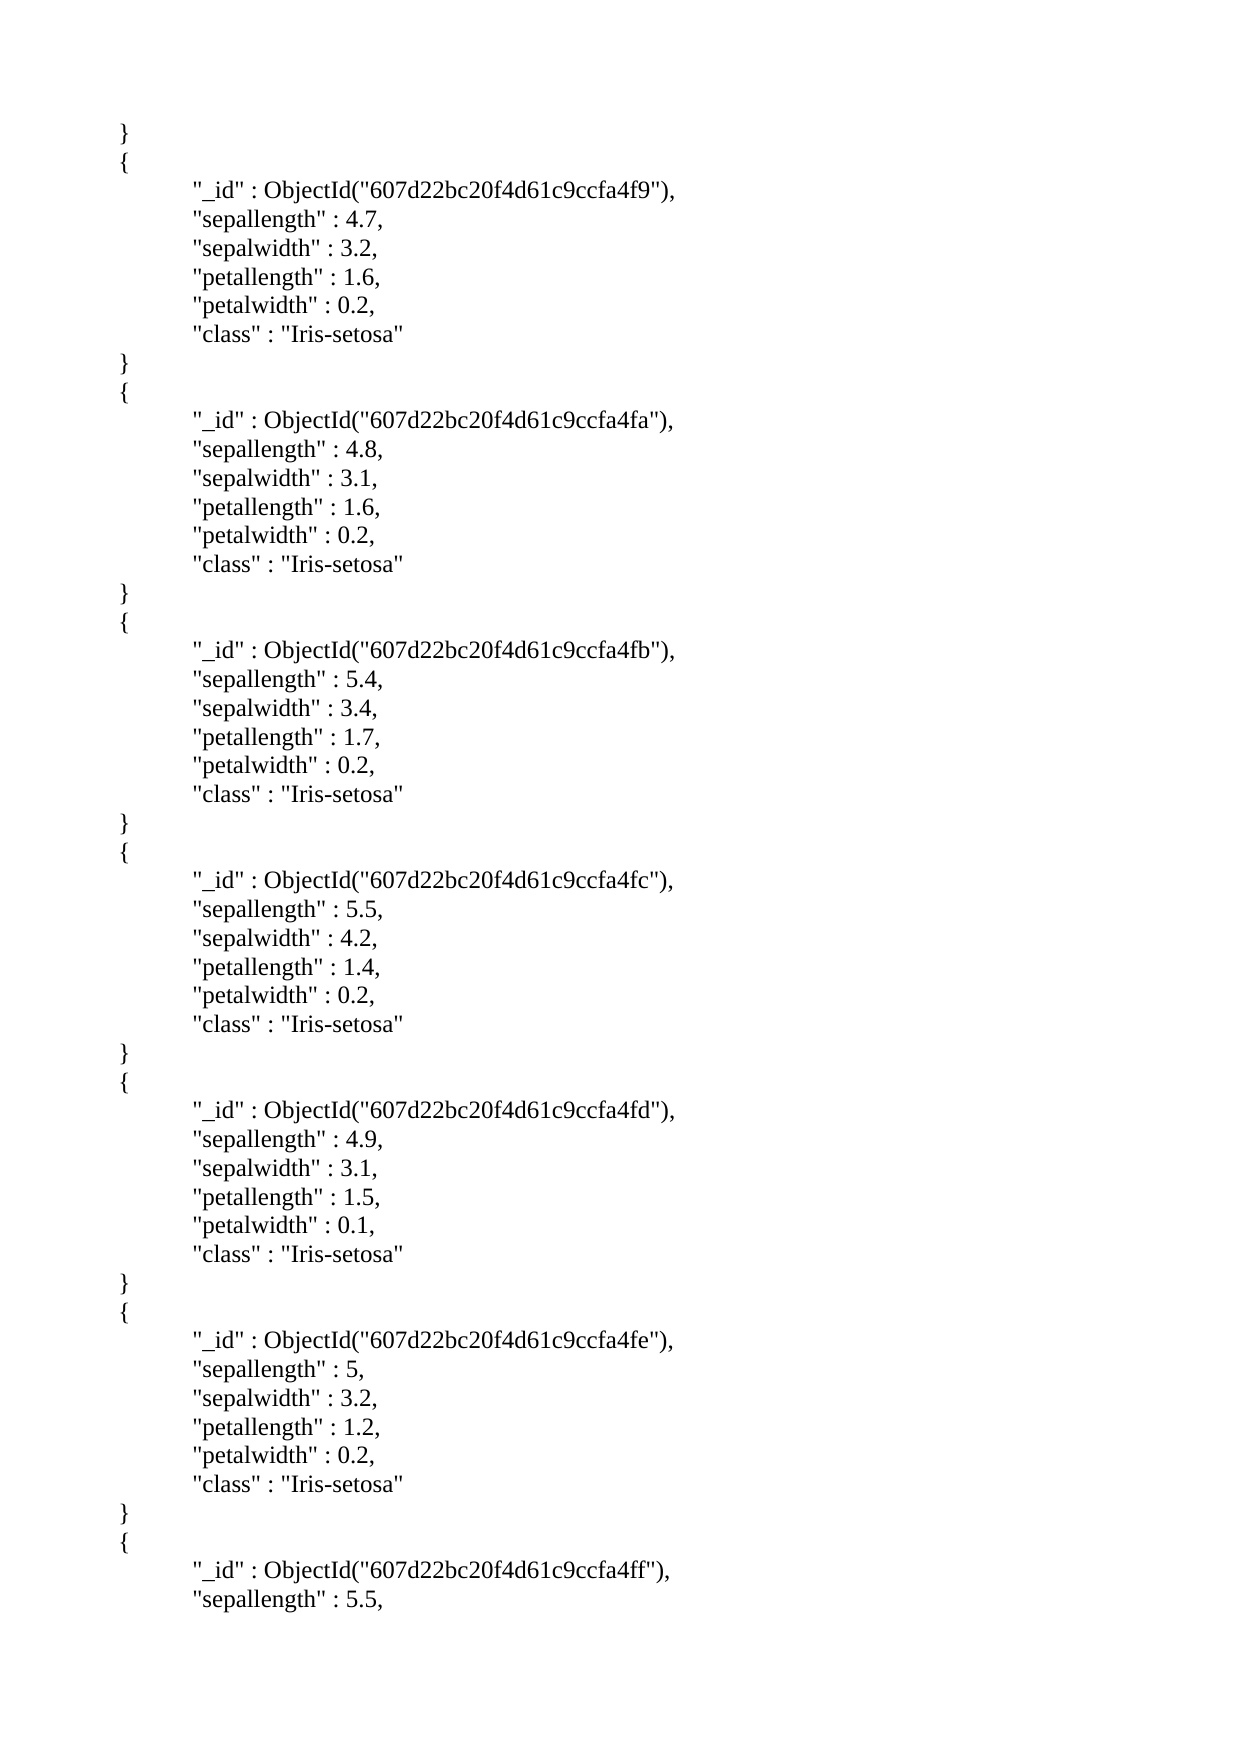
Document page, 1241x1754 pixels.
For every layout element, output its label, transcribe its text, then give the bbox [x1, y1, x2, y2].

text "sepallength" : 4.8, [118, 434, 1122, 463]
text "petallength" : 1.6, [118, 492, 1122, 521]
text "class" : "Iris-setosa" [118, 1239, 1122, 1268]
text "_id" : ObjectId("607d22bc20f4d61c9ccfa4fc"), [118, 866, 1122, 894]
text } [118, 1038, 1122, 1067]
text "sepalwidth" : 3.2, [118, 1383, 1122, 1412]
text "petallength" : 1.5, [118, 1182, 1122, 1211]
text "sepallength" : 5.4, [118, 664, 1122, 693]
text "_id" : ObjectId("607d22bc20f4d61c9ccfa4fa"), [118, 406, 1122, 434]
text "class" : "Iris-setosa" [118, 319, 1122, 348]
text "_id" : ObjectId("607d22bc20f4d61c9ccfa4fb"), [118, 636, 1122, 664]
text "sepalwidth" : 3.1, [118, 1153, 1122, 1182]
text { [118, 607, 1122, 636]
text } [118, 118, 1122, 147]
text "sepalwidth" : 3.2, [118, 233, 1122, 262]
text "petallength" : 1.7, [118, 722, 1122, 751]
text { [118, 147, 1122, 176]
text "_id" : ObjectId("607d22bc20f4d61c9ccfa4ff"), [118, 1556, 1122, 1584]
text { [118, 1527, 1122, 1556]
text "class" : "Iris-setosa" [118, 1009, 1122, 1038]
text "petalwidth" : 0.2, [118, 751, 1122, 779]
text "petalwidth" : 0.2, [118, 521, 1122, 549]
text } [118, 348, 1122, 377]
text } [118, 578, 1122, 607]
text "_id" : ObjectId("607d22bc20f4d61c9ccfa4f9"), [118, 176, 1122, 204]
text "petallength" : 1.2, [118, 1412, 1122, 1441]
text "class" : "Iris-setosa" [118, 549, 1122, 578]
text "class" : "Iris-setosa" [118, 779, 1122, 808]
text "petallength" : 1.4, [118, 952, 1122, 981]
text } [118, 1268, 1122, 1297]
text { [118, 1297, 1122, 1326]
text { [118, 377, 1122, 406]
text "sepallength" : 4.9, [118, 1124, 1122, 1153]
text "petalwidth" : 0.1, [118, 1211, 1122, 1239]
text "sepallength" : 5.5, [118, 894, 1122, 923]
text "sepalwidth" : 3.1, [118, 463, 1122, 492]
text "petalwidth" : 0.2, [118, 1441, 1122, 1469]
text "petalwidth" : 0.2, [118, 291, 1122, 319]
text "_id" : ObjectId("607d22bc20f4d61c9ccfa4fe"), [118, 1326, 1122, 1354]
text "petalwidth" : 0.2, [118, 981, 1122, 1009]
text "sepallength" : 5, [118, 1354, 1122, 1383]
text "petallength" : 1.6, [118, 262, 1122, 291]
text { [118, 837, 1122, 866]
text { [118, 1067, 1122, 1096]
text } [118, 808, 1122, 837]
text "sepallength" : 5.5, [118, 1584, 1122, 1613]
text "sepallength" : 4.7, [118, 204, 1122, 233]
text "sepalwidth" : 4.2, [118, 923, 1122, 952]
text "sepalwidth" : 3.4, [118, 693, 1122, 722]
text } [118, 1498, 1122, 1527]
text "class" : "Iris-setosa" [118, 1469, 1122, 1498]
text "_id" : ObjectId("607d22bc20f4d61c9ccfa4fd"), [118, 1096, 1122, 1124]
